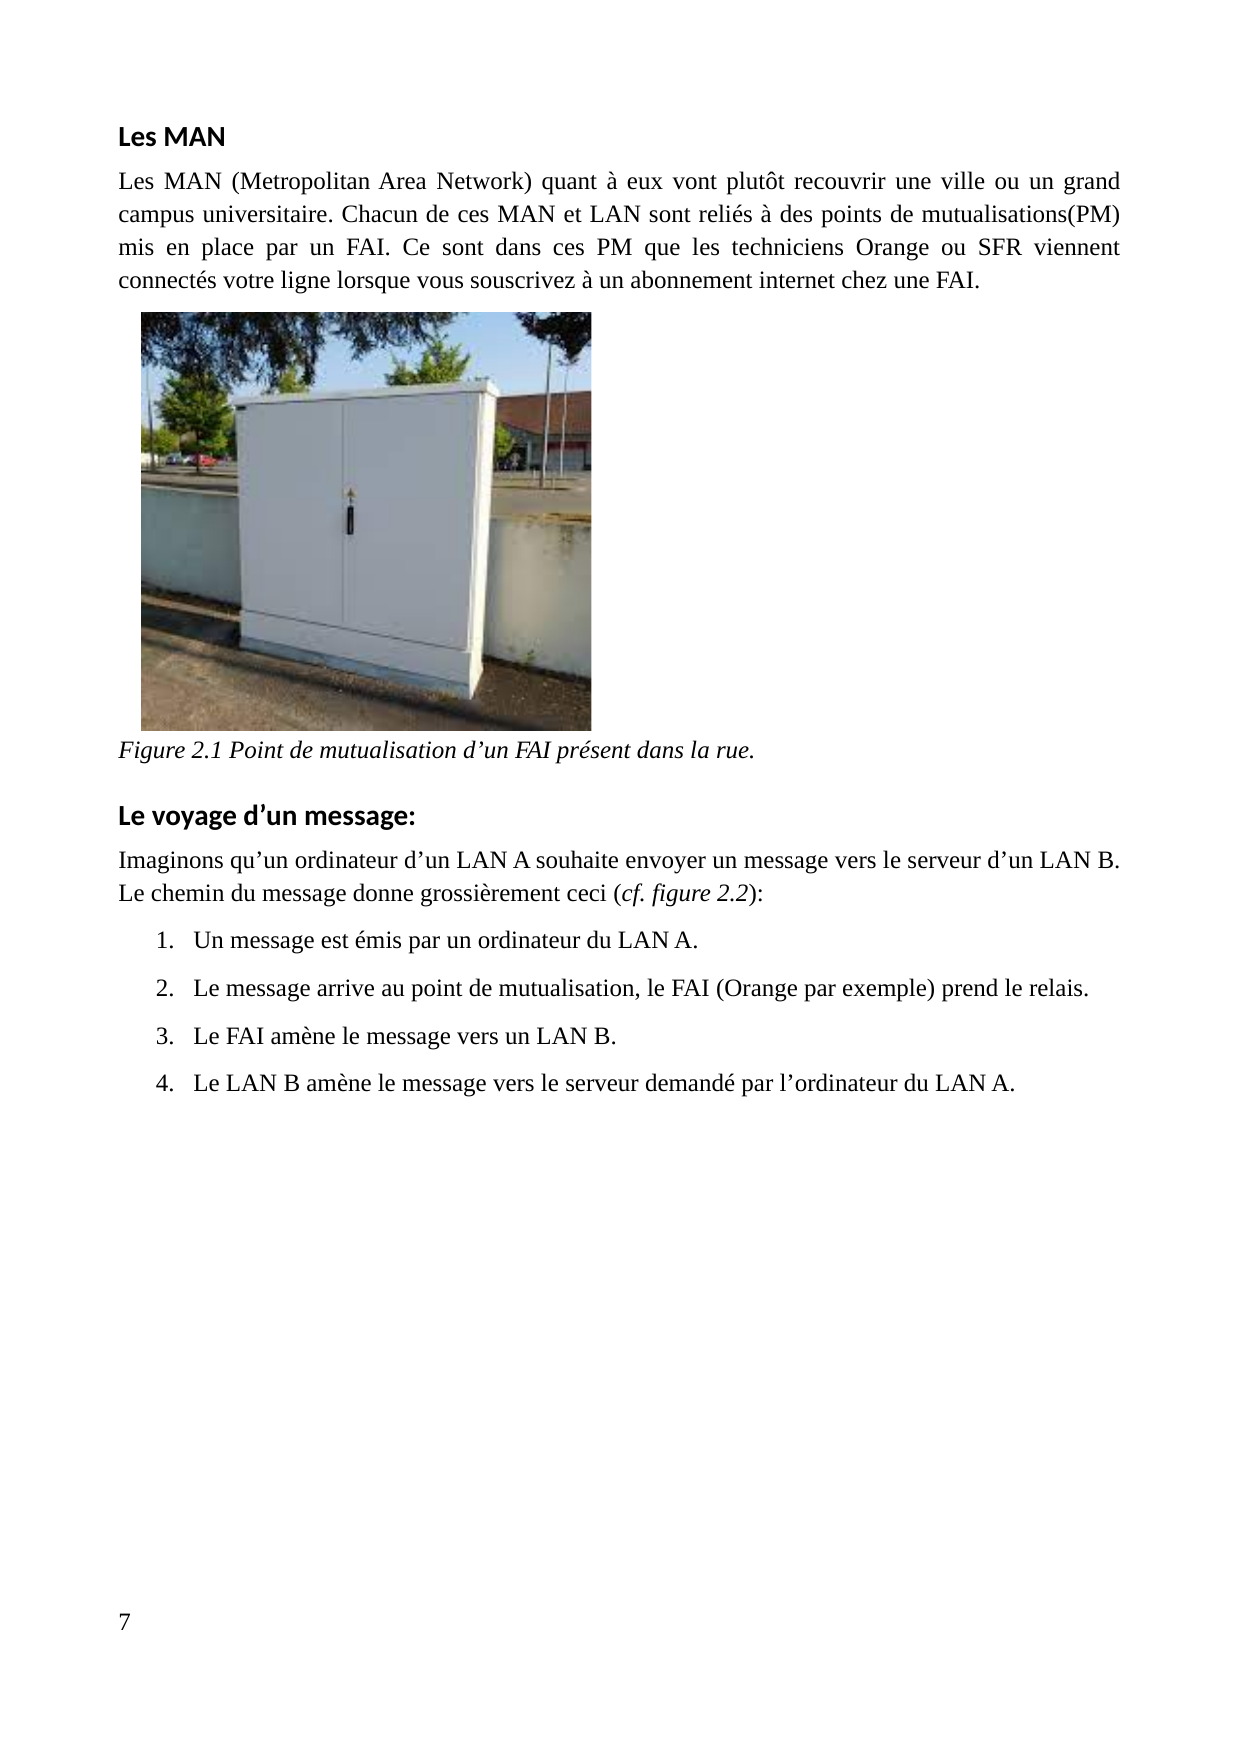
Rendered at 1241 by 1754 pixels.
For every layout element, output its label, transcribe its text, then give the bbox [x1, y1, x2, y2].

text Les MAN (Metropolitan Area Network) quant à eux vont plutôt recouvrir une ville ou un grand campus universitaire. Chacun de ces MAN et LAN sont reliés à des points de mutualisations(PM) mis en place par un FAI. Ce sont dans ces PM que les techniciens Orange ou SFR viennent connectés votre ligne lorsque vous souscrivez à un abonnement internet chez une FAI. [118, 166, 1122, 294]
subtitle Les MAN [118, 118, 1122, 154]
picture [141, 312, 592, 731]
text Imaginons qu’un ordinateur d’un LAN A souhaite envoyer un message vers le serveur d’un LAN B. Le chemin du message donne grossièrement ceci (cf. figure 2.2): [118, 845, 1122, 907]
list Le FAI amène le message vers un LAN B. [156, 1021, 1122, 1049]
text Figure 2.1 Point de mutualisation d’un FAI présent dans la rue. [118, 313, 1122, 763]
list Un message est émis par un ordinateur du LAN A. [156, 926, 1122, 954]
subtitle Le voyage d’un message: [118, 797, 1122, 832]
list Le LAN B amène le message vers le serveur demandé par l’ordinateur du LAN A. [156, 1068, 1122, 1097]
list Le message arrive au point de mutualisation, le FAI (Orange par exemple) prend le relais. [156, 973, 1122, 1002]
